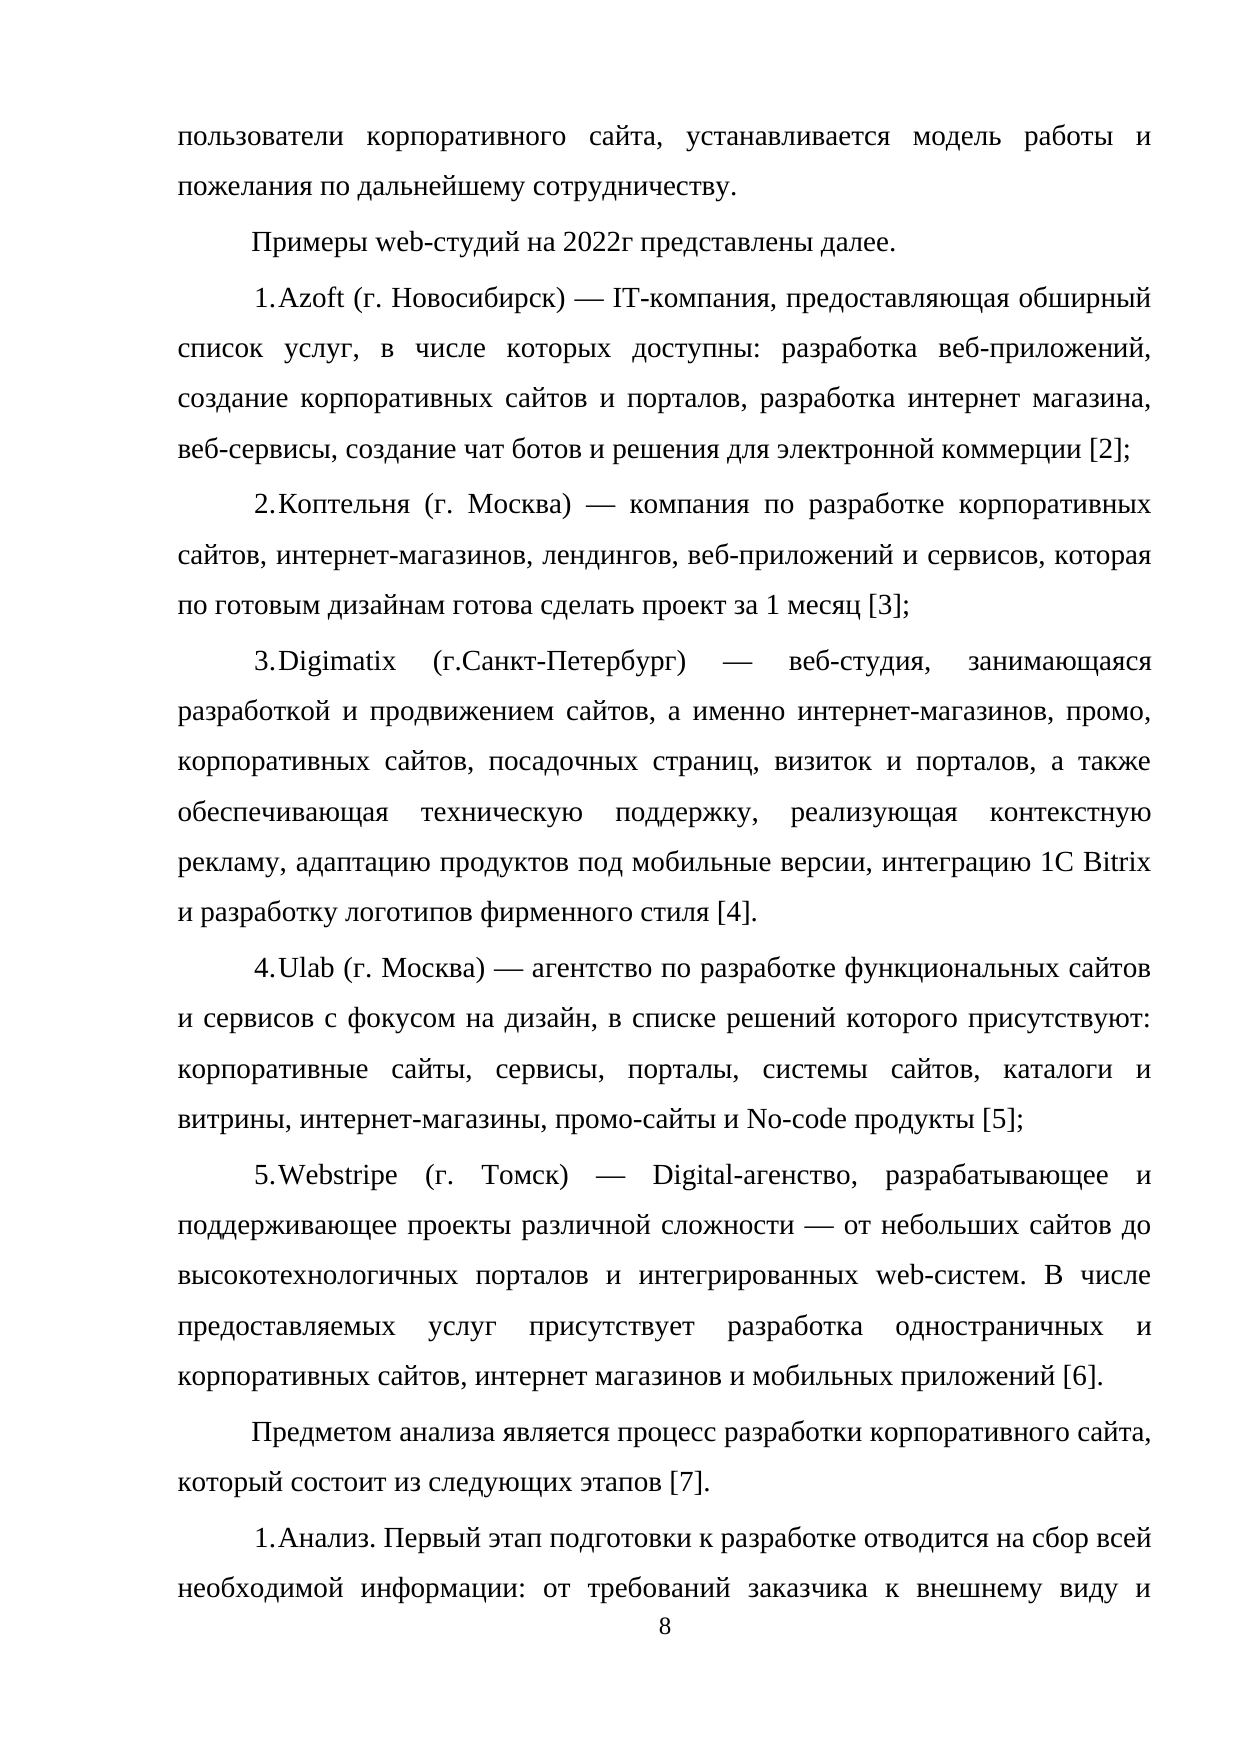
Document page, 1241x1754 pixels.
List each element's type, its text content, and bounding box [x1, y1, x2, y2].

text Предметом анализа является процесс разработки корпоративного сайта, который состоит из следующих этапов [7]. [177, 1414, 1152, 1498]
list Коптельня (г. Москва) — компания по разработке корпоративных сайтов, интернет-магазинов, лендингов, веб-приложений и сервисов, которая по готовым дизайнам готова сделать проект за 1 месяц [3]; [177, 487, 1152, 621]
list Azoft (г. Новосибирск) — IT-компания, предоставляющая обширный список услуг, в числе которых доступны: разработка веб-приложений, создание корпоративных сайтов и порталов, разработка интернет магазина, веб-сервисы, создание чат ботов и решения для электронной коммерции [2]; [177, 280, 1152, 464]
list Webstripe (г. Томск) — Digital-агенство, разрабатывающее и поддерживающее проекты различной сложности — от небольших сайтов до высокотехнологичных порталов и интегрированных web-систем. В числе предоставляемых услуг присутствует разработка одностраничных и корпоративных сайтов, интернет магазинов и мобильных приложений [6]. [177, 1157, 1152, 1392]
list Анализ. Первый этап подготовки к разработке отводится на сбор всей необходимой информации: от требований заказчика к внешнему виду и [177, 1520, 1152, 1604]
text пользователи корпоративного сайта, устанавливается модель работы и пожелания по дальнейшему сотрудничеству. [177, 118, 1152, 202]
list Digimatix (г.Санкт-Петербург) — веб-студия, занимающаяся разработкой и продвижением сайтов, а именно интернет-магазинов, промо, корпоративных сайтов, посадочных страниц, визиток и порталов, а также обеспечивающая техническую поддержку, реализующая контекстную рекламу, адаптацию продуктов под мобильные версии, интеграцию 1C Bitrix и разработку логотипов фирменного стиля [4]. [177, 643, 1152, 928]
list Ulab (г. Москва) — агентство по разработке функциональных сайтов и сервисов с фокусом на дизайн, в списке решений которого присутствуют: корпоративные сайты, сервисы, порталы, системы сайтов, каталоги и витрины, интернет-магазины, промо-сайты и No-code продукты [5]; [177, 950, 1152, 1135]
text Примеры web-студий на 2022г представлены далее. [177, 224, 1152, 258]
